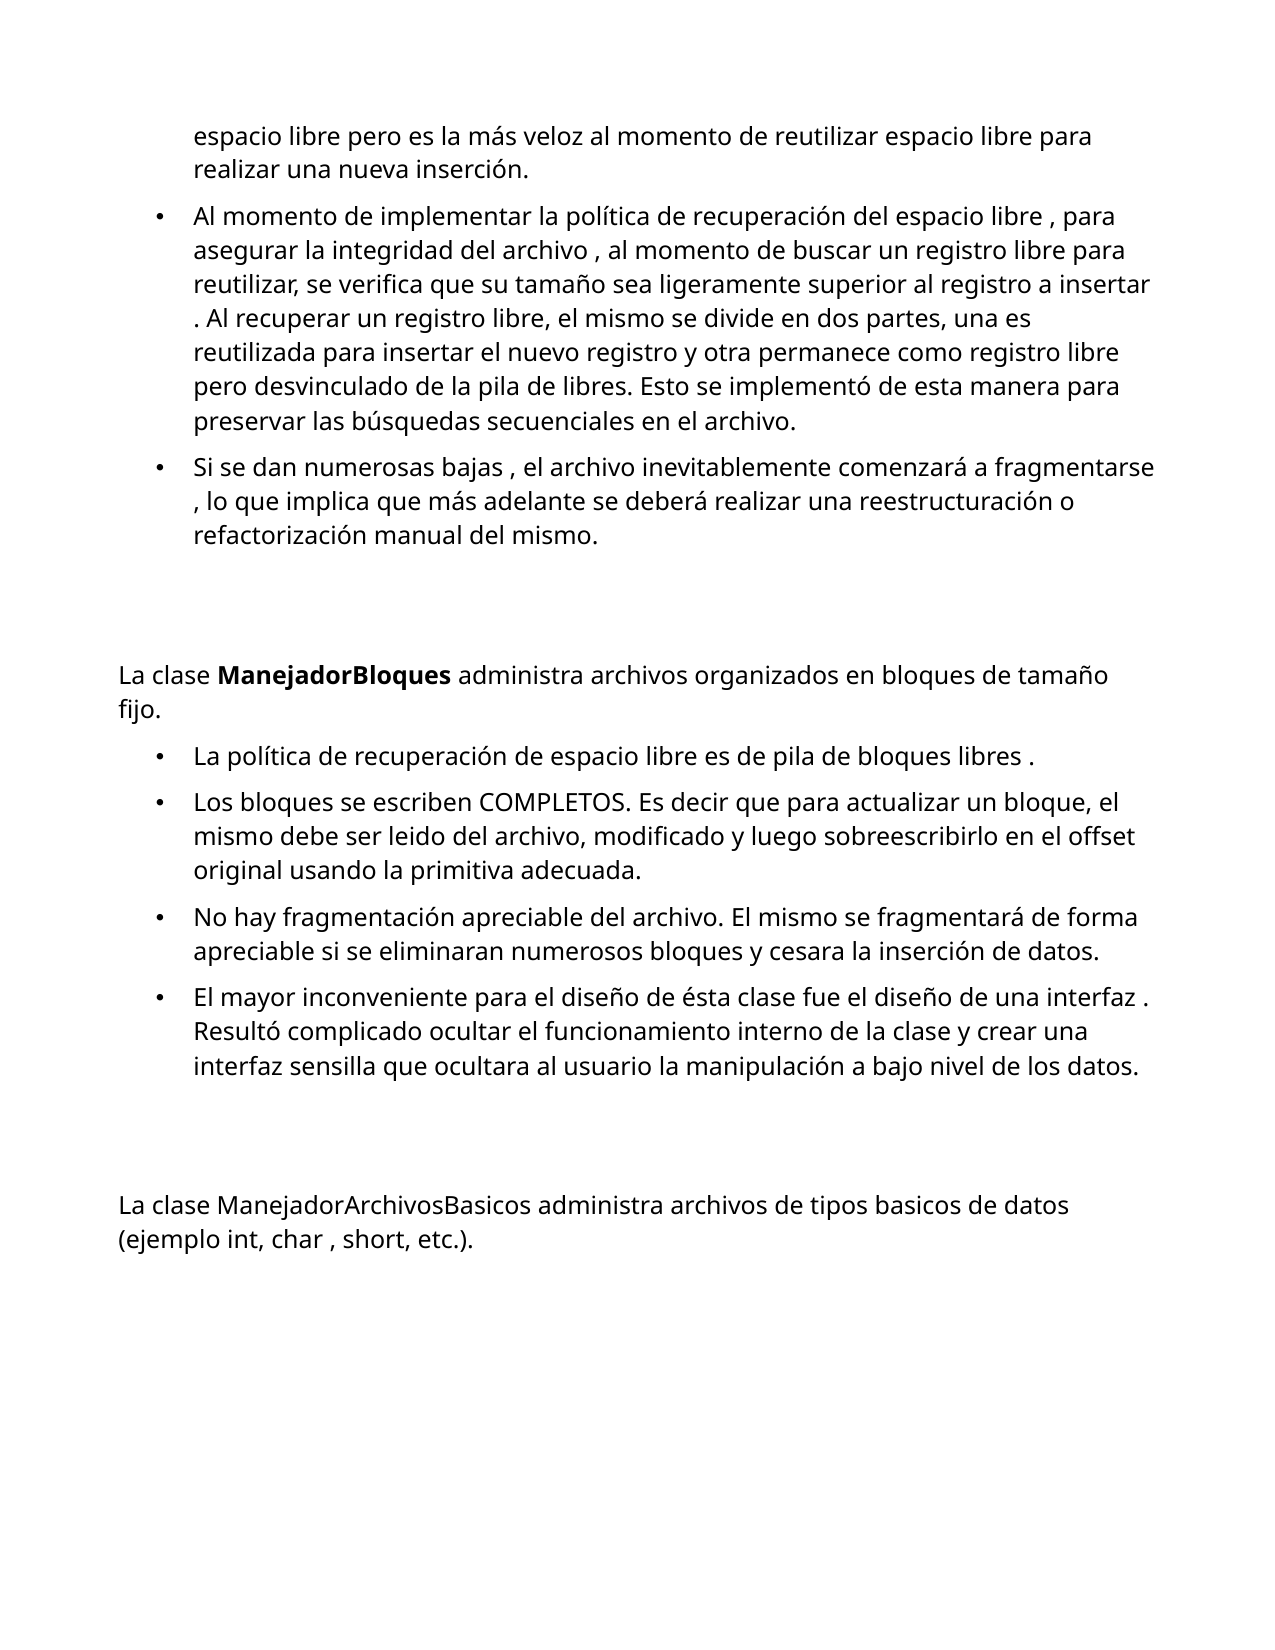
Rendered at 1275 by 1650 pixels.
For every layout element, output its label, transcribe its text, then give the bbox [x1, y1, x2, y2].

text La clase ManejadorBloques administra archivos organizados en bloques de tamaño fijo. [118, 657, 1157, 726]
list espacio libre pero es la más veloz al momento de reutilizar espacio libre para realizar una nueva inserción. [156, 118, 1157, 186]
list La política de recuperación de espacio libre es de pila de bloques libres . [156, 738, 1157, 772]
list Al momento de implementar la política de recuperación del espacio libre , para asegurar la integridad del archivo , al momento de buscar un registro libre para reutilizar, se verifica que su tamaño sea ligeramente superior al registro a insertar . Al recuperar un registro libre, el mismo se divide en dos partes, una es reutilizada para insertar el nuevo registro y otra permanece como registro libre pero desvinculado de la pila de libres. Esto se implementó de esta manera para preservar las búsquedas secuenciales en el archivo. [156, 199, 1157, 437]
list El mayor inconveniente para el diseño de ésta clase fue el diseño de una interfaz . Resultó complicado ocultar el funcionamiento interno de la clase y crear una interfaz sensilla que ocultara al usuario la manipulación a bajo nivel de los datos. [156, 980, 1157, 1082]
text La clase ManejadorArchivosBasicos administra archivos de tipos basicos de datos (ejemplo int, char , short, etc.). [118, 1188, 1157, 1256]
list No hay fragmentación apreciable del archivo. El mismo se fragmentará de forma apreciable si se eliminaran numerosos bloques y cesara la inserción de datos. [156, 899, 1157, 967]
list Los bloques se escriben COMPLETOS. Es decir que para actualizar un bloque, el mismo debe ser leido del archivo, modificado y luego sobreescribirlo en el offset original usando la primitiva adecuada. [156, 785, 1157, 887]
list Si se dan numerosas bajas , el archivo inevitablemente comenzará a fragmentarse , lo que implica que más adelante se deberá realizar una reestructuración o refactorización manual del mismo. [156, 450, 1157, 552]
